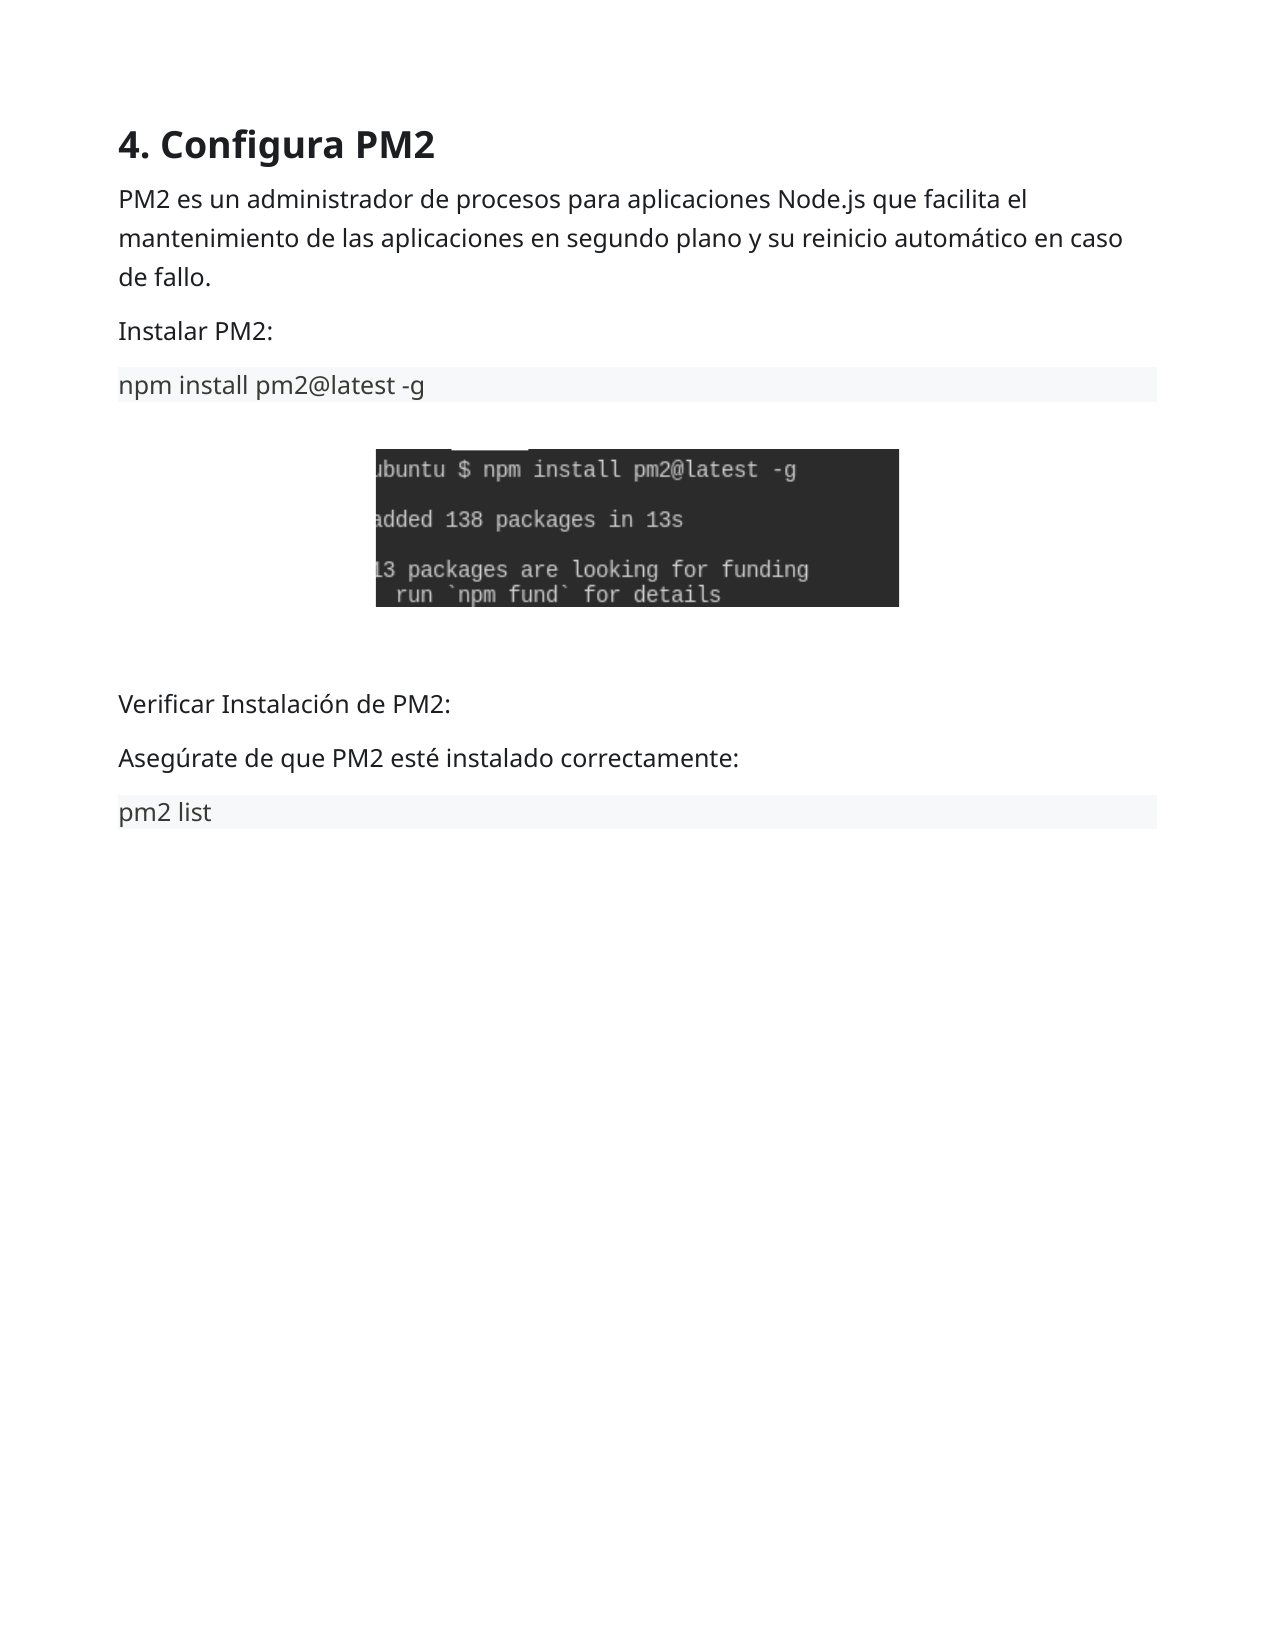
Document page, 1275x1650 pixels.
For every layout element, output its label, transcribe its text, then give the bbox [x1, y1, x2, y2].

text pm2 list [118, 795, 1157, 829]
text Asegúrate de que PM2 esté instalado correctamente: [118, 741, 1157, 775]
text PM2 es un administrador de procesos para aplicaciones Node.js que facilita el mantenimiento de las aplicaciones en segundo plano y su reinicio automático en caso de fallo. [118, 182, 1157, 294]
text Instalar PM2: [118, 314, 1157, 348]
subtitle 4. Configura PM2​ [118, 118, 1157, 169]
text Verificar Instalación de PM2: [118, 687, 1157, 721]
text npm install pm2@latest -g [118, 367, 1157, 402]
picture [375, 449, 900, 607]
